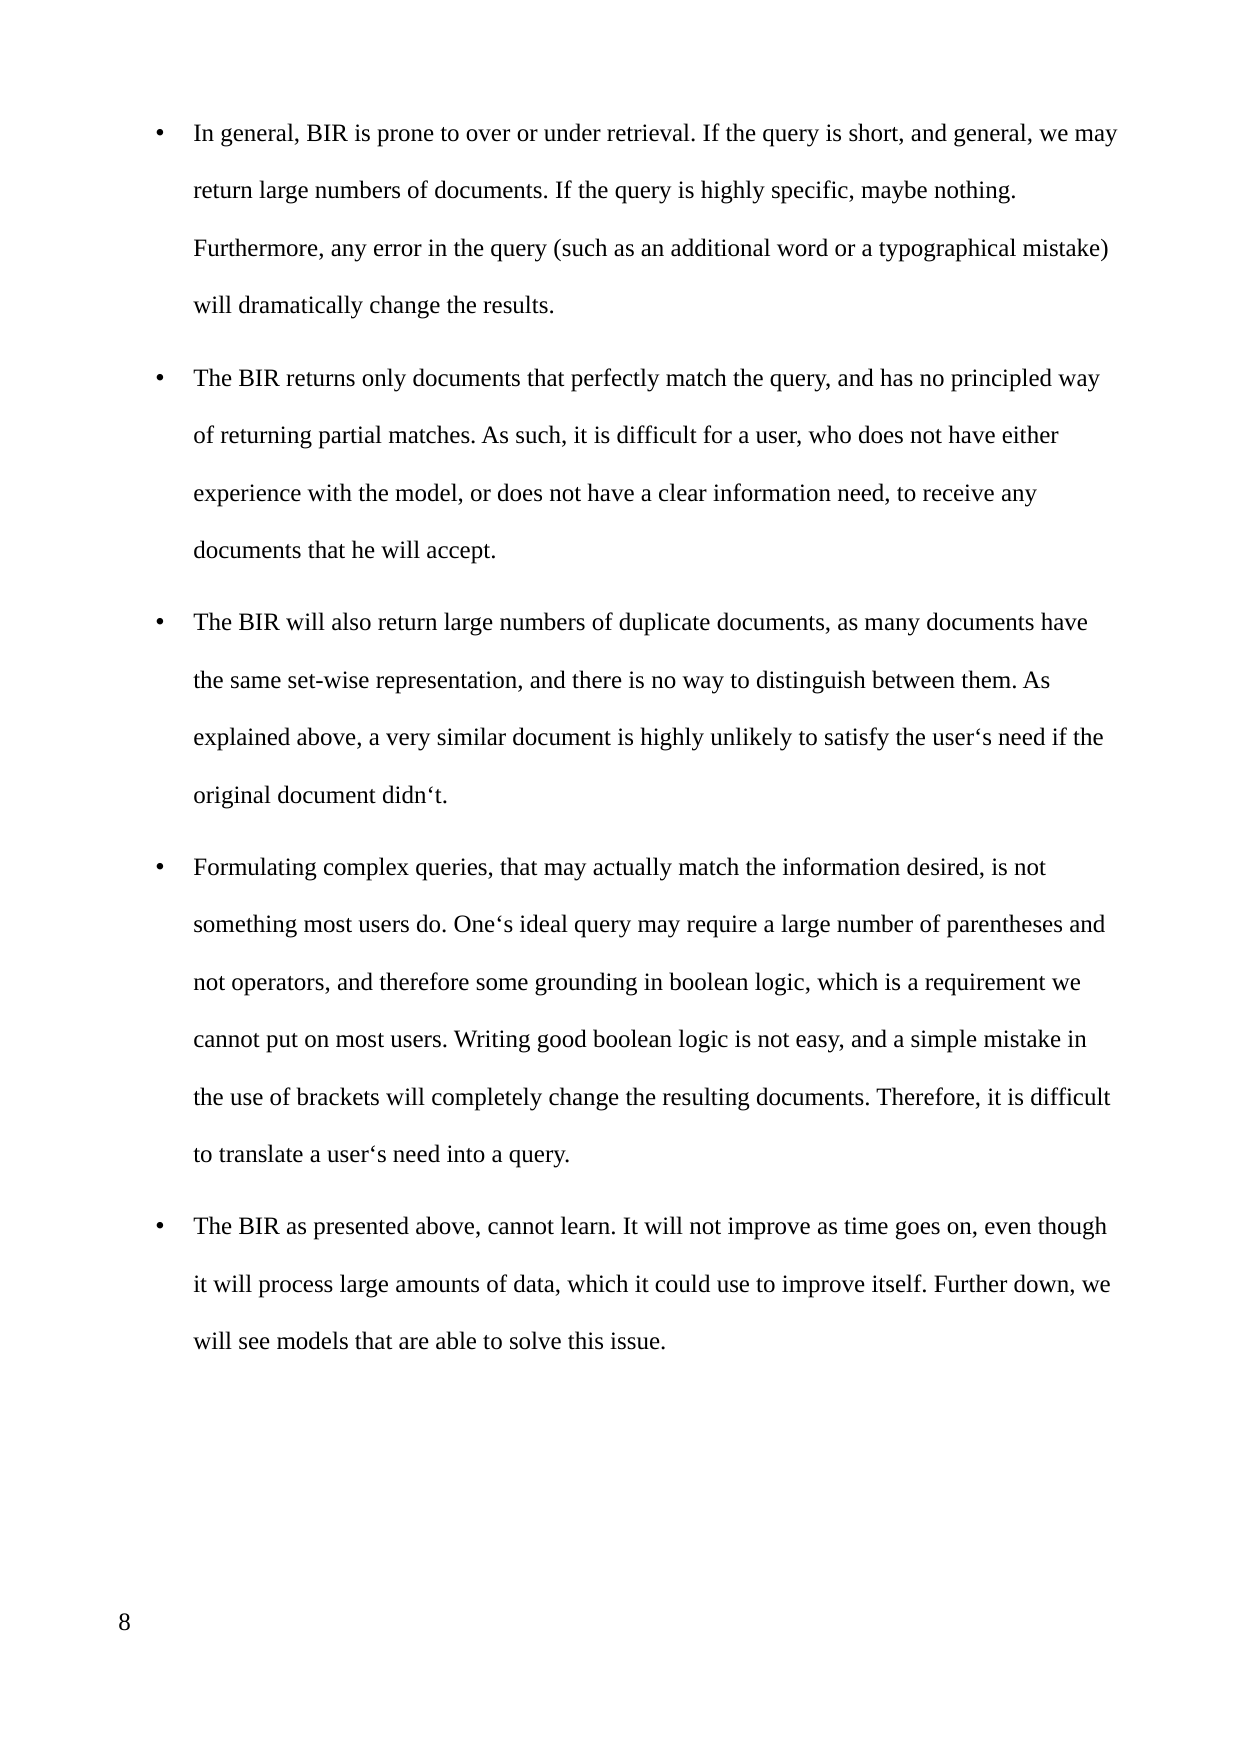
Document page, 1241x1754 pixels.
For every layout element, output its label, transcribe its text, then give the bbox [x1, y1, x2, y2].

list The BIR returns only documents that perfectly match the query, and has no principled way of returning partial matches. As such, it is difficult for a user, who does not have either experience with the model, or does not have a clear information need, to receive any documents that he will accept. [156, 363, 1122, 564]
list The BIR will also return large numbers of duplicate documents, as many documents have the same set-wise representation, and there is no way to distinguish between them. As explained above, a very similar document is highly unlikely to satisfy the user‘s need if the original document didn‘t. [156, 607, 1122, 808]
list In general, BIR is prone to over or under retrieval. If the query is short, and general, we may return large numbers of documents. If the query is highly specific, maybe nothing. Furthermore, any error in the query (such as an additional word or a typographical mistake) will dramatically change the results. [156, 118, 1122, 319]
list Formulating complex queries, that may actually match the information desired, is not something most users do. One‘s ideal query may require a large number of parentheses and not operators, and therefore some grounding in boolean logic, which is a requirement we cannot put on most users. Writing good boolean logic is not easy, and a simple mistake in the use of brackets will completely change the resulting documents. Therefore, it is difficult to translate a user‘s need into a query. [156, 852, 1122, 1168]
list The BIR as presented above, cannot learn. It will not improve as time goes on, even though it will process large amounts of data, which it could use to improve itself. Further down, we will see models that are able to solve this issue. [156, 1211, 1122, 1355]
